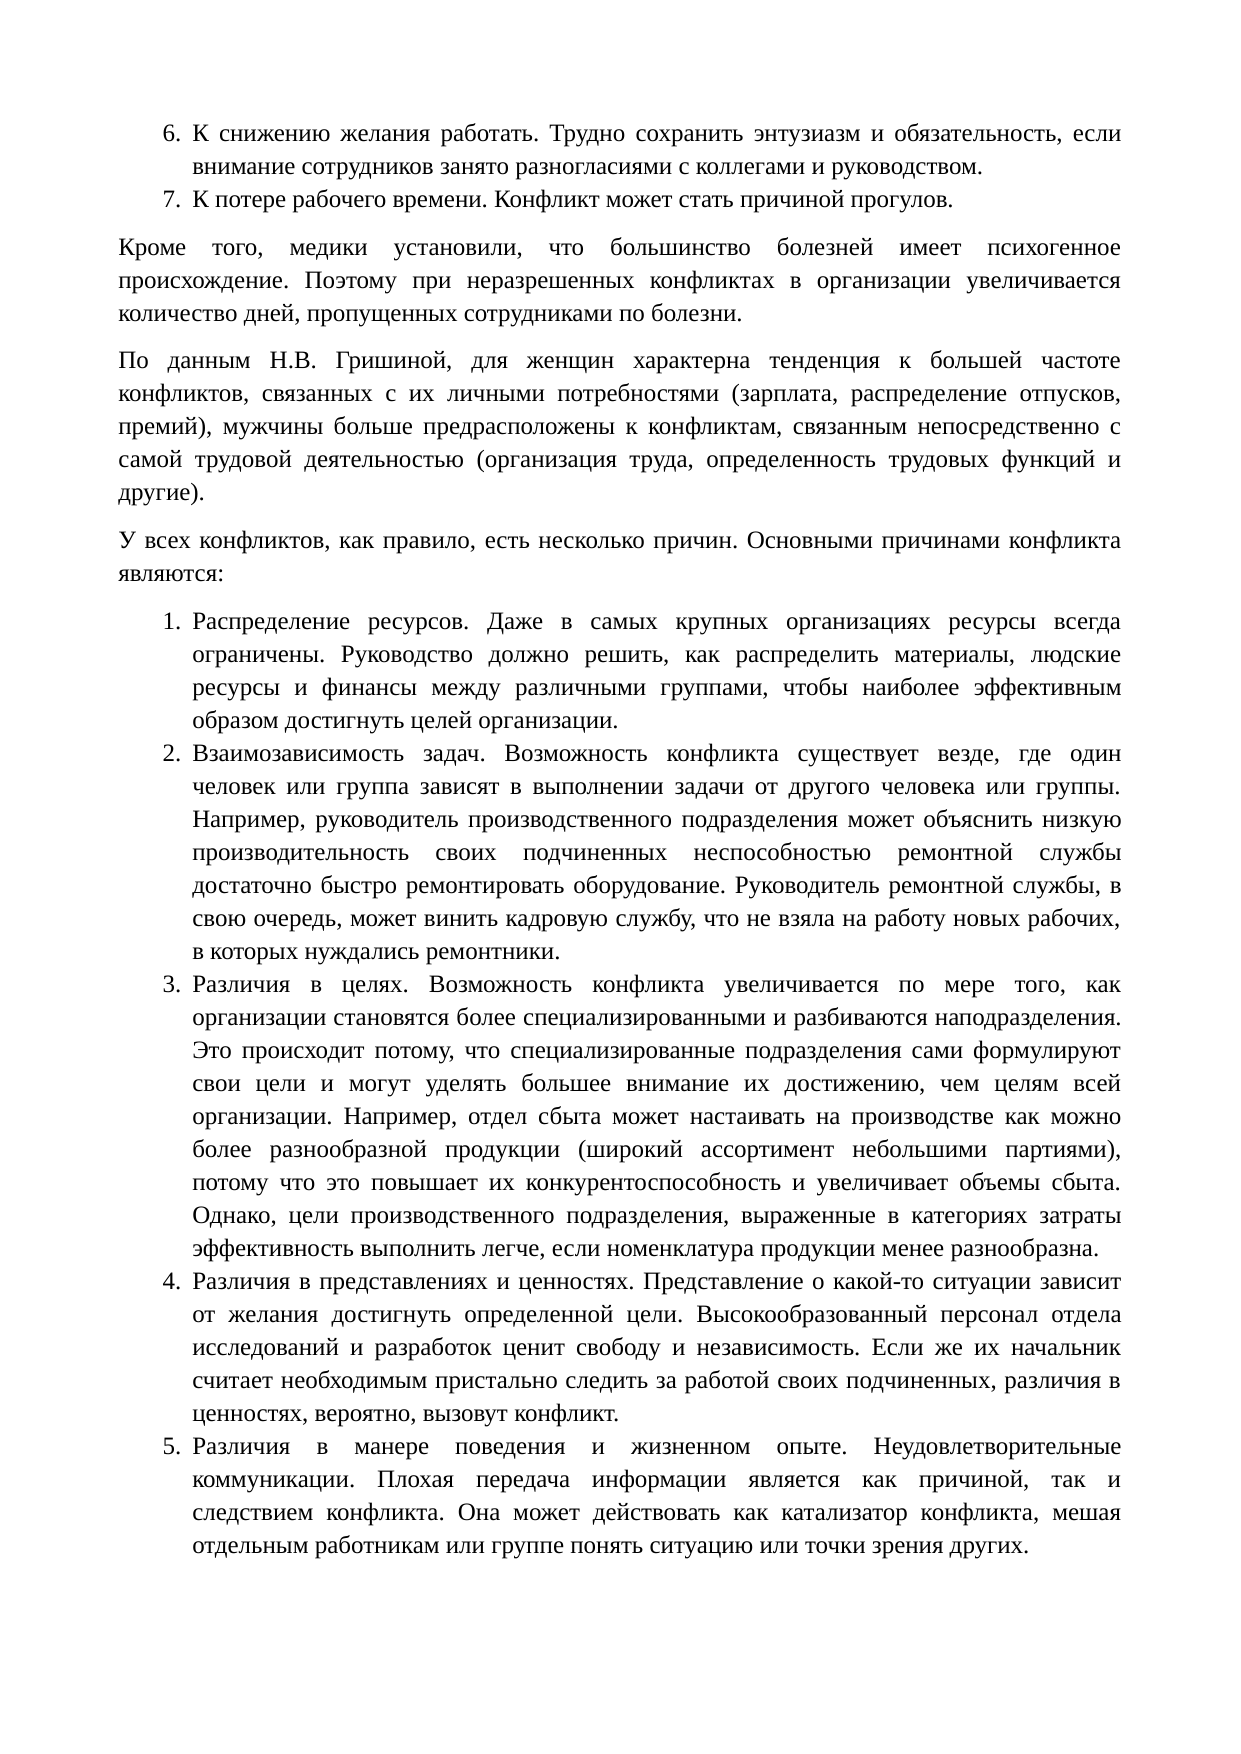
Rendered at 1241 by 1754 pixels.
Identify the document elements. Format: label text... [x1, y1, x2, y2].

text Кроме того, медики установили, что большинство болезней имеет психогенное происхождение. Поэтому при неразрешенных конфликтах в организации увеличивается количество дней, пропущенных сотрудниками по болезни. [118, 232, 1122, 327]
text У всех конфликтов, как правило, есть несколько причин. Основными причинами конфликта являются: [118, 525, 1122, 587]
list Распределение ресурсов. Даже в самых крупных организациях ресурсы всегда ограничены. Руководство должно решить, как распределить материалы, людские ресурсы и финансы между различными группами, чтобы наиболее эффективным образом достигнуть целей организации. [162, 606, 1122, 733]
list Различия в целях. Возможность конфликта увеличивается по мере того, как организации становятся более специализированными и разбиваются наподразделения. Это происходит потому, что специализированные подразделения сами формулируют свои цели и могут уделять большее внимание их достижению, чем целям всей организации. Например, отдел сбыта может настаивать на производстве как можно более разнообразной продукции (широкий ассортимент небольшими партиями), потому что это повышает их конкурентоспособность и увеличивает объемы сбыта. Однако, цели производственного подразделения, выраженные в категориях затраты эффективность выполнить легче, если номенклатура продукции менее разнообразна. [162, 969, 1122, 1262]
list К потере рабочего времени. Конфликт может стать причиной прогулов. [162, 184, 1122, 213]
list Различия в манере поведения и жизненном опыте. Неудовлетворительные коммуникации. Плохая передача информации является как причиной, так и следствием конфликта. Она может действовать как катализатор конфликта, мешая отдельным работникам или группе понять ситуацию или точки зрения других. [162, 1431, 1122, 1559]
list Взаимозависимость задач. Возможность конфликта существует везде, где один человек или группа зависят в выполнении задачи от другого человека или группы. Например, руководитель производственного подразделения может объяснить низкую производительность своих подчиненных неспособностью ремонтной службы достаточно быстро ремонтировать оборудование. Руководитель ремонтной службы, в свою очередь, может винить кадровую службу, что не взяла на работу новых рабочих, в которых нуждались ремонтники. [162, 738, 1122, 965]
text По данным Н.В. Гришиной, для женщин характерна тенденция к большей частоте конфликтов, связанных с их личными потребностями (зарплата, распределение отпусков, премий), мужчины больше предрасположены к конфликтам, связанным непосредственно с самой трудовой деятельностью (организация труда, определенность трудовых функций и другие). [118, 345, 1122, 506]
list Различия в представлениях и ценностях. Представление о какой-то ситуации зависит от желания достигнуть определенной цели. Высокообразованный персонал отдела исследований и разработок ценит свободу и независимость. Если же их начальник считает необходимым пристально следить за работой своих подчиненных, различия в ценностях, вероятно, вызовут конфликт. [162, 1266, 1122, 1427]
list К снижению желания работать. Трудно сохранить энтузиазм и обязательность, если внимание сотрудников занято разногласиями с коллегами и руководством. [162, 118, 1122, 180]
